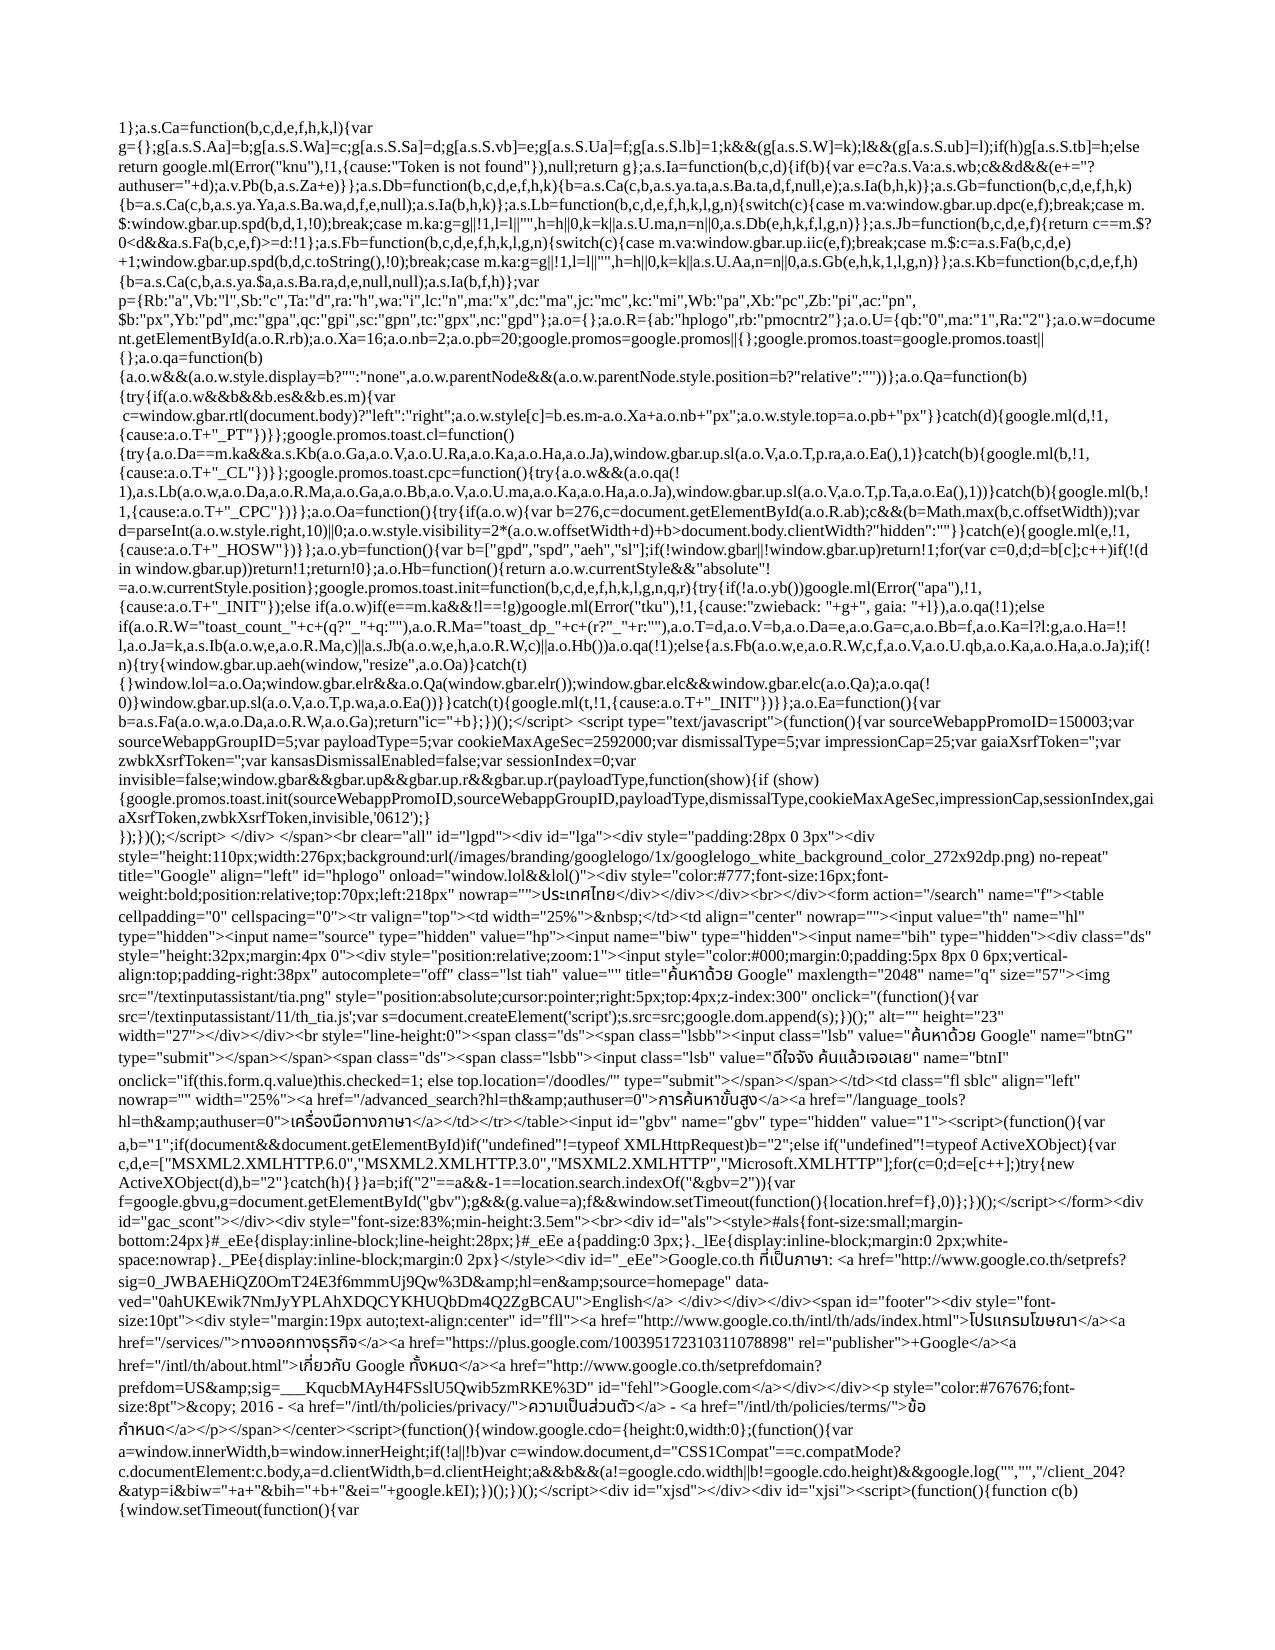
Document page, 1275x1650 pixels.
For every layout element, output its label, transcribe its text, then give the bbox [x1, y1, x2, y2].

text });})();</script> </div> </span><br clear="all" id="lgpd"><div id="lga"><div style="padding:28px 0 3px"><div style="height:110px;width:276px;background:url(/images/branding/googlelogo/1x/googlelogo_white_background_color_272x92dp.png) no-repeat" title="Google" align="left" id="hplogo" onload="window.lol&&lol()"><div style="color:#777;font-size:16px;font-weight:bold;position:relative;top:70px;left:218px" nowrap="">ประเทศไทย</div></div></div><br></div><form action="/search" name="f"><table cellpadding="0" cellspacing="0"><tr valign="top"><td width="25%">&nbsp;</td><td align="center" nowrap=""><input value="th" name="hl" type="hidden"><input name="source" type="hidden" value="hp"><input name="biw" type="hidden"><input name="bih" type="hidden"><div class="ds" style="height:32px;margin:4px 0"><div style="position:relative;zoom:1"><input style="color:#000;margin:0;padding:5px 8px 0 6px;vertical-align:top;padding-right:38px" autocomplete="off" class="lst tiah" value="" title="ค้นหาด้วย Google" maxlength="2048" name="q" size="57"><img src="/textinputassistant/tia.png" style="position:absolute;cursor:pointer;right:5px;top:4px;z-index:300" onclick="(function(){var src='/textinputassistant/11/th_tia.js';var s=document.createElement('script');s.src=src;google.dom.append(s);})();" alt="" height="23" width="27"></div></div><br style="line-height:0"><span class="ds"><span class="lsbb"><input class="lsb" value="ค้นหาด้วย Google" name="btnG" type="submit"></span></span><span class="ds"><span class="lsbb"><input class="lsb" value="ดีใจจัง ค้นแล้วเจอเลย" name="btnI" onclick="if(this.form.q.value)this.checked=1; else top.location='/doodles/'" type="submit"></span></span></td><td class="fl sblc" align="left" nowrap="" width="25%"><a href="/advanced_search?hl=th&amp;authuser=0">การค้นหาขั้นสูง</a><a href="/language_tools?hl=th&amp;authuser=0">เครื่องมือทางภาษา</a></td></tr></table><input id="gbv" name="gbv" type="hidden" value="1"><script>(function(){var a,b="1";if(document&&document.getElementById)if("undefined"!=typeof XMLHttpRequest)b="2";else if("undefined"!=typeof ActiveXObject){var c,d,e=["MSXML2.XMLHTTP.6.0","MSXML2.XMLHTTP.3.0","MSXML2.XMLHTTP","Microsoft.XMLHTTP"];for(c=0;d=e[c++];)try{new ActiveXObject(d),b="2"}catch(h){}}a=b;if("2"==a&&-1==location.search.indexOf("&gbv=2")){var f=google.gbvu,g=document.getElementById("gbv");g&&(g.value=a);f&&window.setTimeout(function(){location.href=f},0)};})();</script></form><div id="gac_scont"></div><div style="font-size:83%;min-height:3.5em"><br><div id="als"><style>#als{font-size:small;margin-bottom:24px}#_eEe{display:inline-block;line-height:28px;}#_eEe a{padding:0 3px;}._lEe{display:inline-block;margin:0 2px;white-space:nowrap}._PEe{display:inline-block;margin:0 2px}</style><div id="_eEe">Google.co.th ที่เป็นภาษา: <a href="http://www.google.co.th/setprefs?sig=0_JWBAEHiQZ0OmT24E3f6mmmUj9Qw%3D&amp;hl=en&amp;source=homepage" data-ved="0ahUKEwik7NmJyYPLAhXDQCYKHUQbDm4Q2ZgBCAU">English</a> </div></div></div><span id="footer"><div style="font-size:10pt"><div style="margin:19px auto;text-align:center" id="fll"><a href="http://www.google.co.th/intl/th/ads/index.html">โปรแกรมโฆษณา</a><a href="/services/">ทางออกทางธุรกิจ</a><a href="https://plus.google.com/100395172310311078898" rel="publisher">+Google</a><a href="/intl/th/about.html">เกี่ยวกับ Google ทั้งหมด</a><a href="http://www.google.co.th/setprefdomain?prefdom=US&amp;sig=___KqucbMAyH4FSslU5Qwib5zmRKE%3D" id="fehl">Google.com</a></div></div><p style="color:#767676;font-size:8pt">&copy; 2016 - <a href="/intl/th/policies/privacy/">ความเป็นส่วนตัว</a> - <a href="/intl/th/policies/terms/">ข้อกำหนด</a></p></span></center><script>(function(){window.google.cdo={height:0,width:0};(function(){var a=window.innerWidth,b=window.innerHeight;if(!a||!b)var c=window.document,d="CSS1Compat"==c.compatMode?c.documentElement:c.body,a=d.clientWidth,b=d.clientHeight;a&&b&&(a!=google.cdo.width||b!=google.cdo.height)&&google.log("","","/client_204?&atyp=i&biw="+a+"&bih="+b+"&ei="+google.kEI);})();})();</script><div id="xjsd"></div><div id="xjsi"><script>(function(){function c(b){window.setTimeout(function(){var [118, 827, 1157, 1519]
text c=window.gbar.rtl(document.body)?"left":"right";a.o.w.style[c]=b.es.m-a.o.Xa+a.o.nb+"px";a.o.w.style.top=a.o.pb+"px"}}catch(d){google.ml(d,!1,{cause:a.o.T+"_PT"})}};google.promos.toast.cl=function(){try{a.o.Da==m.ka&&a.s.Kb(a.o.Ga,a.o.V,a.o.U.Ra,a.o.Ka,a.o.Ha,a.o.Ja),window.gbar.up.sl(a.o.V,a.o.T,p.ra,a.o.Ea(),1)}catch(b){google.ml(b,!1,{cause:a.o.T+"_CL"})}};google.promos.toast.cpc=function(){try{a.o.w&&(a.o.qa(!1),a.s.Lb(a.o.w,a.o.Da,a.o.R.Ma,a.o.Ga,a.o.Bb,a.o.V,a.o.U.ma,a.o.Ka,a.o.Ha,a.o.Ja),window.gbar.up.sl(a.o.V,a.o.T,p.Ta,a.o.Ea(),1))}catch(b){google.ml(b,!1,{cause:a.o.T+"_CPC"})}};a.o.Oa=function(){try{if(a.o.w){var b=276,c=document.getElementById(a.o.R.ab);c&&(b=Math.max(b,c.offsetWidth));var d=parseInt(a.o.w.style.right,10)||0;a.o.w.style.visibility=2*(a.o.w.offsetWidth+d)+b>document.body.clientWidth?"hidden":""}}catch(e){google.ml(e,!1,{cause:a.o.T+"_HOSW"})}};a.o.yb=function(){var b=["gpd","spd","aeh","sl"];if(!window.gbar||!window.gbar.up)return!1;for(var c=0,d;d=b[c];c++)if(!(d in window.gbar.up))return!1;return!0};a.o.Hb=function(){return a.o.w.currentStyle&&"absolute"!=a.o.w.currentStyle.position};google.promos.toast.init=function(b,c,d,e,f,h,k,l,g,n,q,r){try{if(!a.o.yb())google.ml(Error("apa"),!1,{cause:a.o.T+"_INIT"});else if(a.o.w)if(e==m.ka&&!l==!g)google.ml(Error("tku"),!1,{cause:"zwieback: "+g+", gaia: "+l}),a.o.qa(!1);else if(a.o.R.W="toast_count_"+c+(q?"_"+q:""),a.o.R.Ma="toast_dp_"+c+(r?"_"+r:""),a.o.T=d,a.o.V=b,a.o.Da=e,a.o.Ga=c,a.o.Bb=f,a.o.Ka=l?l:g,a.o.Ha=!!l,a.o.Ja=k,a.s.Ib(a.o.w,e,a.o.R.Ma,c)||a.s.Jb(a.o.w,e,h,a.o.R.W,c)||a.o.Hb())a.o.qa(!1);else{a.s.Fb(a.o.w,e,a.o.R.W,c,f,a.o.V,a.o.U.qb,a.o.Ka,a.o.Ha,a.o.Ja);if(!n){try{window.gbar.up.aeh(window,"resize",a.o.Oa)}catch(t){}window.lol=a.o.Oa;window.gbar.elr&&a.o.Qa(window.gbar.elr());window.gbar.elc&&window.gbar.elc(a.o.Qa);a.o.qa(!0)}window.gbar.up.sl(a.o.V,a.o.T,p.wa,a.o.Ea())}}catch(t){google.ml(t,!1,{cause:a.o.T+"_INIT"})}};a.o.Ea=function(){var b=a.s.Fa(a.o.w,a.o.Da,a.o.R.W,a.o.Ga);return"ic="+b};})();</script> <script type="text/javascript">(function(){var sourceWebappPromoID=150003;var sourceWebappGroupID=5;var payloadType=5;var cookieMaxAgeSec=2592000;var dismissalType=5;var impressionCap=25;var gaiaXsrfToken='';var zwbkXsrfToken='';var kansasDismissalEnabled=false;var sessionIndex=0;var invisible=false;window.gbar&&gbar.up&&gbar.up.r&&gbar.up.r(payloadType,function(show){if (show){google.promos.toast.init(sourceWebappPromoID,sourceWebappGroupID,payloadType,dismissalType,cookieMaxAgeSec,impressionCap,sessionIndex,gaiaXsrfToken,zwbkXsrfToken,invisible,'0612');} [118, 406, 1157, 827]
text 1};a.s.Ca=function(b,c,d,e,f,h,k,l){var g={};g[a.s.S.Aa]=b;g[a.s.S.Wa]=c;g[a.s.S.Sa]=d;g[a.s.S.vb]=e;g[a.s.S.Ua]=f;g[a.s.S.lb]=1;k&&(g[a.s.S.W]=k);l&&(g[a.s.S.ub]=l);if(h)g[a.s.S.tb]=h;else return google.ml(Error("knu"),!1,{cause:"Token is not found"}),null;return g};a.s.Ia=function(b,c,d){if(b){var e=c?a.s.Va:a.s.wb;c&&d&&(e+="?authuser="+d);a.v.Pb(b,a.s.Za+e)}};a.s.Db=function(b,c,d,e,f,h,k){b=a.s.Ca(c,b,a.s.ya.ta,a.s.Ba.ta,d,f,null,e);a.s.Ia(b,h,k)};a.s.Gb=function(b,c,d,e,f,h,k){b=a.s.Ca(c,b,a.s.ya.Ya,a.s.Ba.wa,d,f,e,null);a.s.Ia(b,h,k)};a.s.Lb=function(b,c,d,e,f,h,k,l,g,n){switch(c){case m.va:window.gbar.up.dpc(e,f);break;case m.$:window.gbar.up.spd(b,d,1,!0);break;case m.ka:g=g||!1,l=l||"",h=h||0,k=k||a.s.U.ma,n=n||0,a.s.Db(e,h,k,f,l,g,n)}};a.s.Jb=function(b,c,d,e,f){return c==m.$?0<d&&a.s.Fa(b,c,e,f)>=d:!1};a.s.Fb=function(b,c,d,e,f,h,k,l,g,n){switch(c){case m.va:window.gbar.up.iic(e,f);break;case m.$:c=a.s.Fa(b,c,d,e)+1;window.gbar.up.spd(b,d,c.toString(),!0);break;case m.ka:g=g||!1,l=l||"",h=h||0,k=k||a.s.U.Aa,n=n||0,a.s.Gb(e,h,k,1,l,g,n)}};a.s.Kb=function(b,c,d,e,f,h){b=a.s.Ca(c,b,a.s.ya.$a,a.s.Ba.ra,d,e,null,null);a.s.Ia(b,f,h)};var p={Rb:"a",Vb:"l",Sb:"c",Ta:"d",ra:"h",wa:"i",lc:"n",ma:"x",dc:"ma",jc:"mc",kc:"mi",Wb:"pa",Xb:"pc",Zb:"pi",ac:"pn",$b:"px",Yb:"pd",mc:"gpa",qc:"gpi",sc:"gpn",tc:"gpx",nc:"gpd"};a.o={};a.o.R={ab:"hplogo",rb:"pmocntr2"};a.o.U={qb:"0",ma:"1",Ra:"2"};a.o.w=document.getElementById(a.o.R.rb);a.o.Xa=16;a.o.nb=2;a.o.pb=20;google.promos=google.promos||{};google.promos.toast=google.promos.toast||{};a.o.qa=function(b){a.o.w&&(a.o.w.style.display=b?"":"none",a.o.w.parentNode&&(a.o.w.parentNode.style.position=b?"relative":""))};a.o.Qa=function(b){try{if(a.o.w&&b&&b.es&&b.es.m){var [118, 118, 1157, 406]
